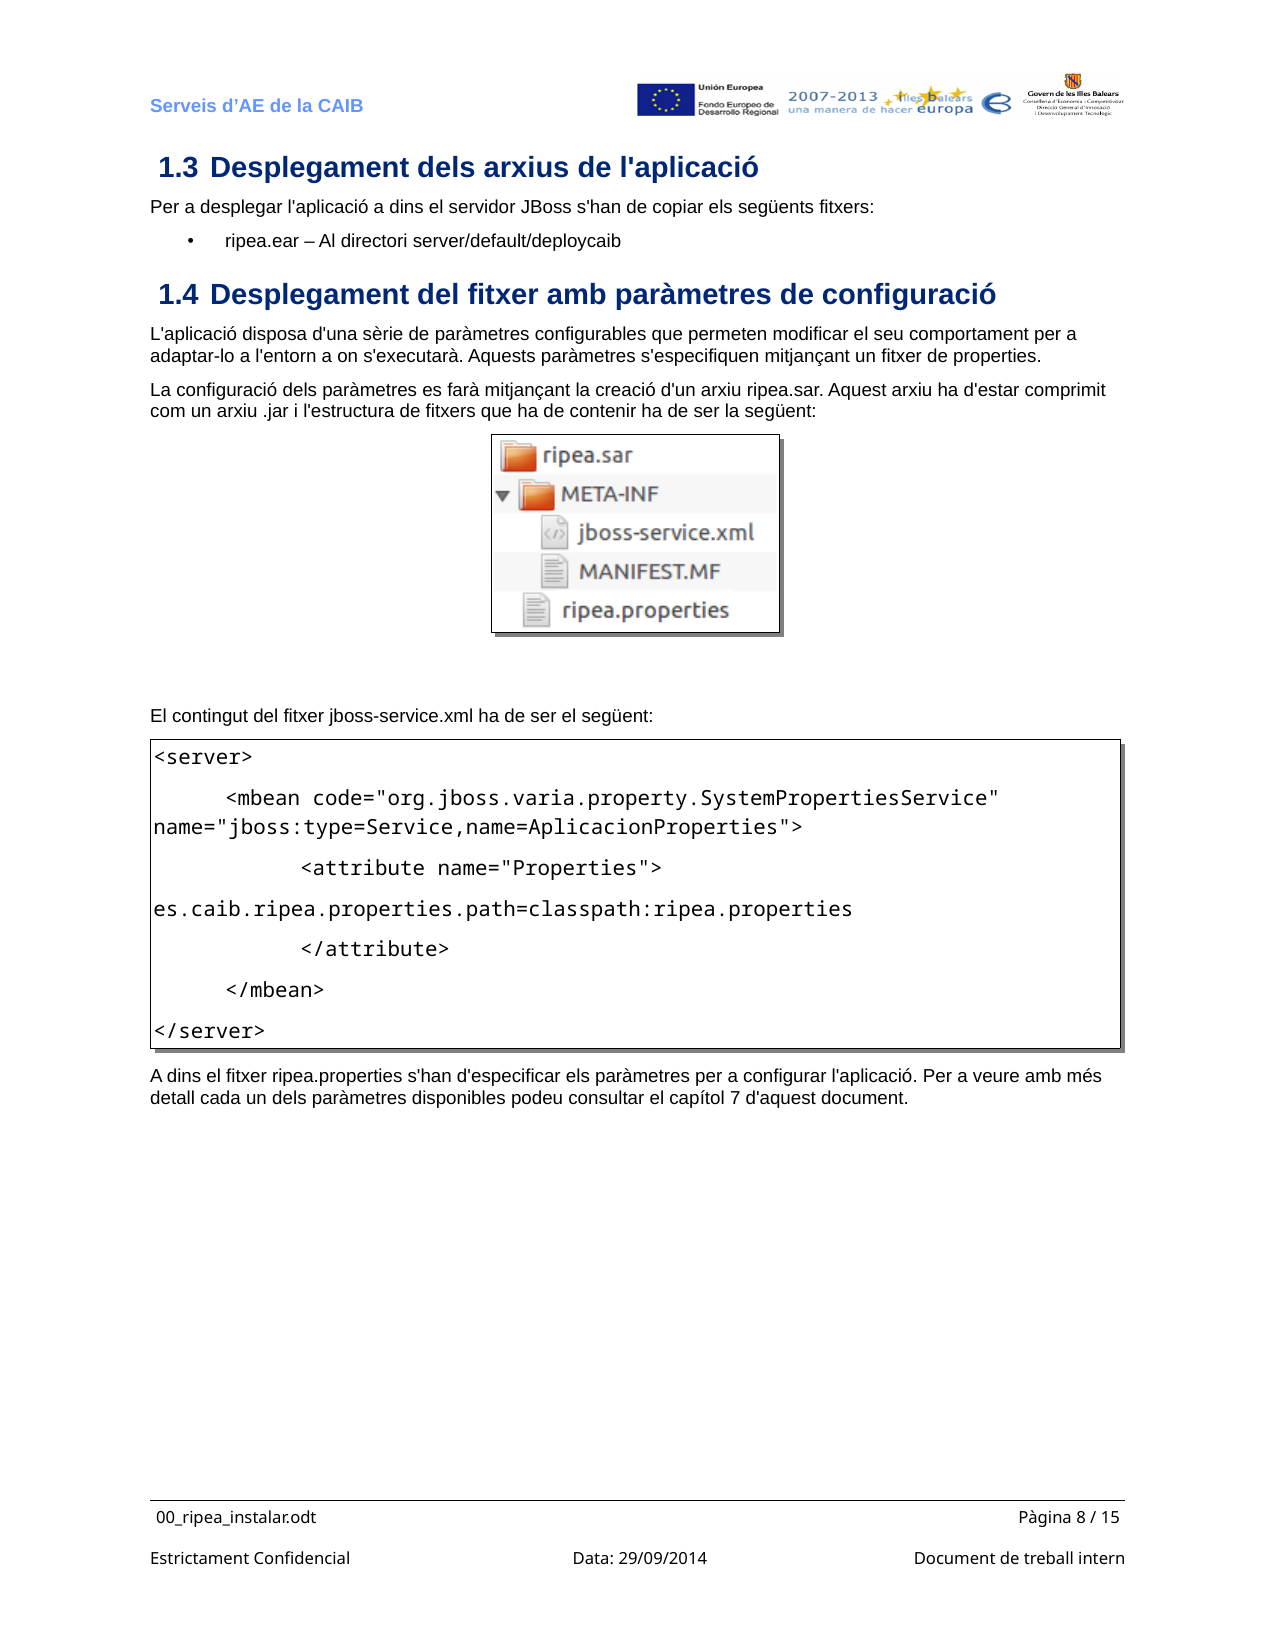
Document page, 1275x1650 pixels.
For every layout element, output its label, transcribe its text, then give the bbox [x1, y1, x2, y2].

text <mbean code="org.jboss.varia.property.SystemPropertiesService" name="jboss:type=Service,name=AplicacionProperties"> [151, 780, 1120, 840]
text Per a desplegar l'aplicació a dins el servidor JBoss s'han de copiar els següents fitxers: [150, 196, 1125, 218]
subtitle Desplegament del fitxer amb paràmetres de configuració [150, 277, 1125, 310]
text <attribute name="Properties"> [151, 850, 1120, 881]
text El contingut del fitxer jboss-service.xml ha de ser el següent: [150, 705, 1125, 727]
text es.caib.ripea.properties.path=classpath:ripea.properties [151, 891, 1120, 922]
text </attribute> [151, 932, 1120, 963]
picture [636, 73, 1125, 116]
list ripea.ear – Al directori server/default/deploycaib [187, 230, 1125, 252]
text </server> [151, 1013, 1120, 1048]
text <server> [151, 740, 1120, 771]
subtitle Desplegament dels arxius de l'aplicació [150, 150, 1125, 183]
text La configuració dels paràmetres es farà mitjançant la creació d'un arxiu ripea.sar. Aquest arxiu ha d'estar comprimit com un arxiu .jar i l'estructura de fitxers que ha de contenir ha de ser la següent: [150, 378, 1125, 422]
text A dins el fitxer ripea.properties s'han d'especificar els paràmetres per a configurar l'aplicació. Per a veure amb més detall cada un dels paràmetres disponibles podeu consultar el capítol 7 d'aquest document. [150, 1065, 1125, 1108]
text </mbean> [151, 972, 1120, 1004]
text L'aplicació disposa d'una sèrie de paràmetres configurables que permeten modificar el seu comportament per a adaptar-lo a l'entorn a on s'executarà. Aquests paràmetres s'especifiquen mitjançant un fitxer de properties. [150, 323, 1125, 366]
picture [493, 437, 777, 630]
